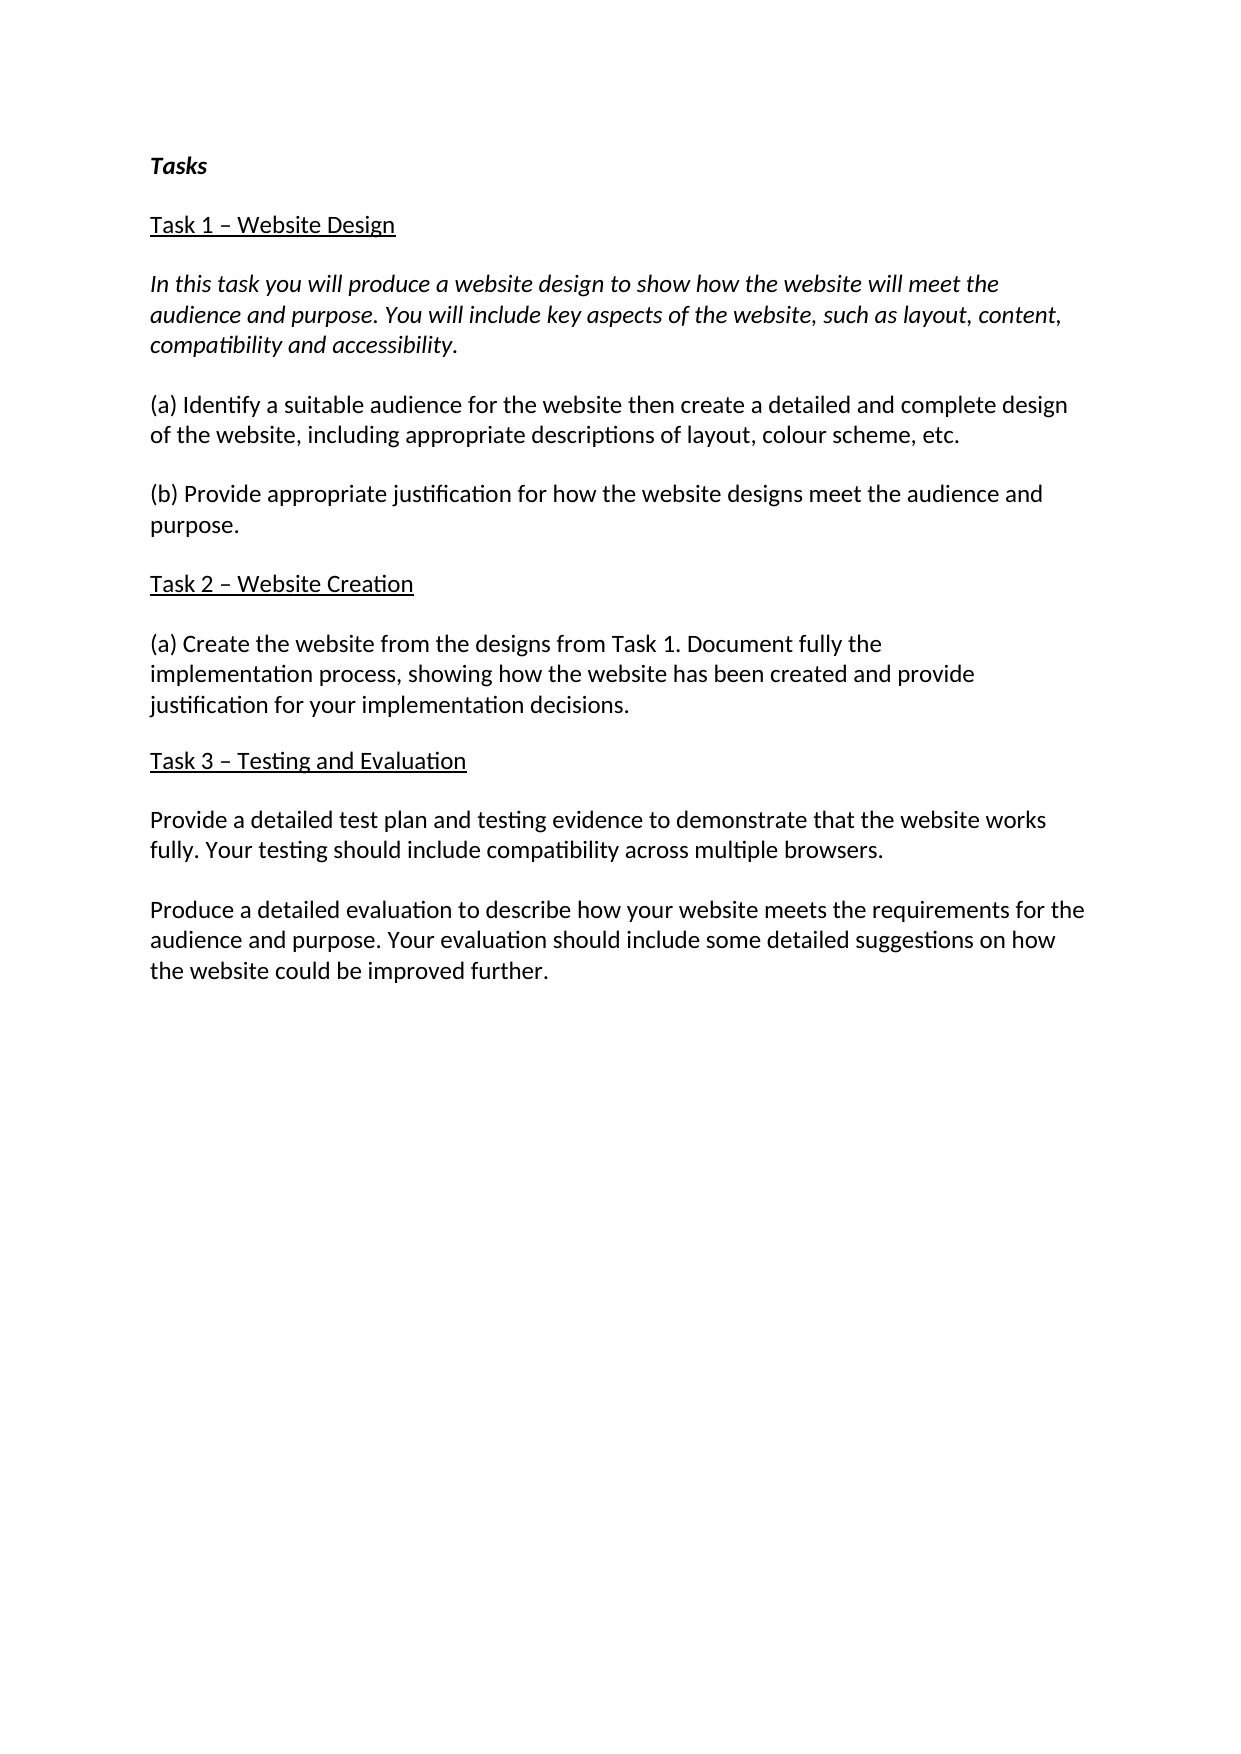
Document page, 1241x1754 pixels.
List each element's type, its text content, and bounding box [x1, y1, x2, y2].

text Provide a detailed test plan and testing evidence to demonstrate that the website works fully. Your testing should include compatibility across multiple browsers. [150, 804, 1090, 865]
text Task 1 – Website Design [150, 209, 1090, 240]
text (a) Create the website from the designs from Task 1. Document fully the implementation process, showing how the website has been created and provide justification for your implementation decisions. [150, 628, 1090, 719]
text (a) Identify a suitable audience for the website then create a detailed and complete design of the website, including appropriate descriptions of layout, colour scheme, etc. [150, 389, 1090, 450]
text Tasks [150, 150, 1090, 181]
text (b) Provide appropriate justification for how the website designs meet the audience and purpose. [150, 479, 1090, 540]
text Produce a detailed evaluation to describe how your website meets the requirements for the audience and purpose. Your evaluation should include some detailed suggestions on how the website could be improved further. [150, 894, 1090, 985]
text Task 3 – Testing and Evaluation [150, 745, 1090, 775]
text In this task you will produce a website design to show how the website will meet the audience and purpose. You will include key aspects of the website, such as layout, content, compatibility and accessibility. [150, 268, 1090, 360]
text Task 2 – Website Creation [150, 568, 1090, 599]
